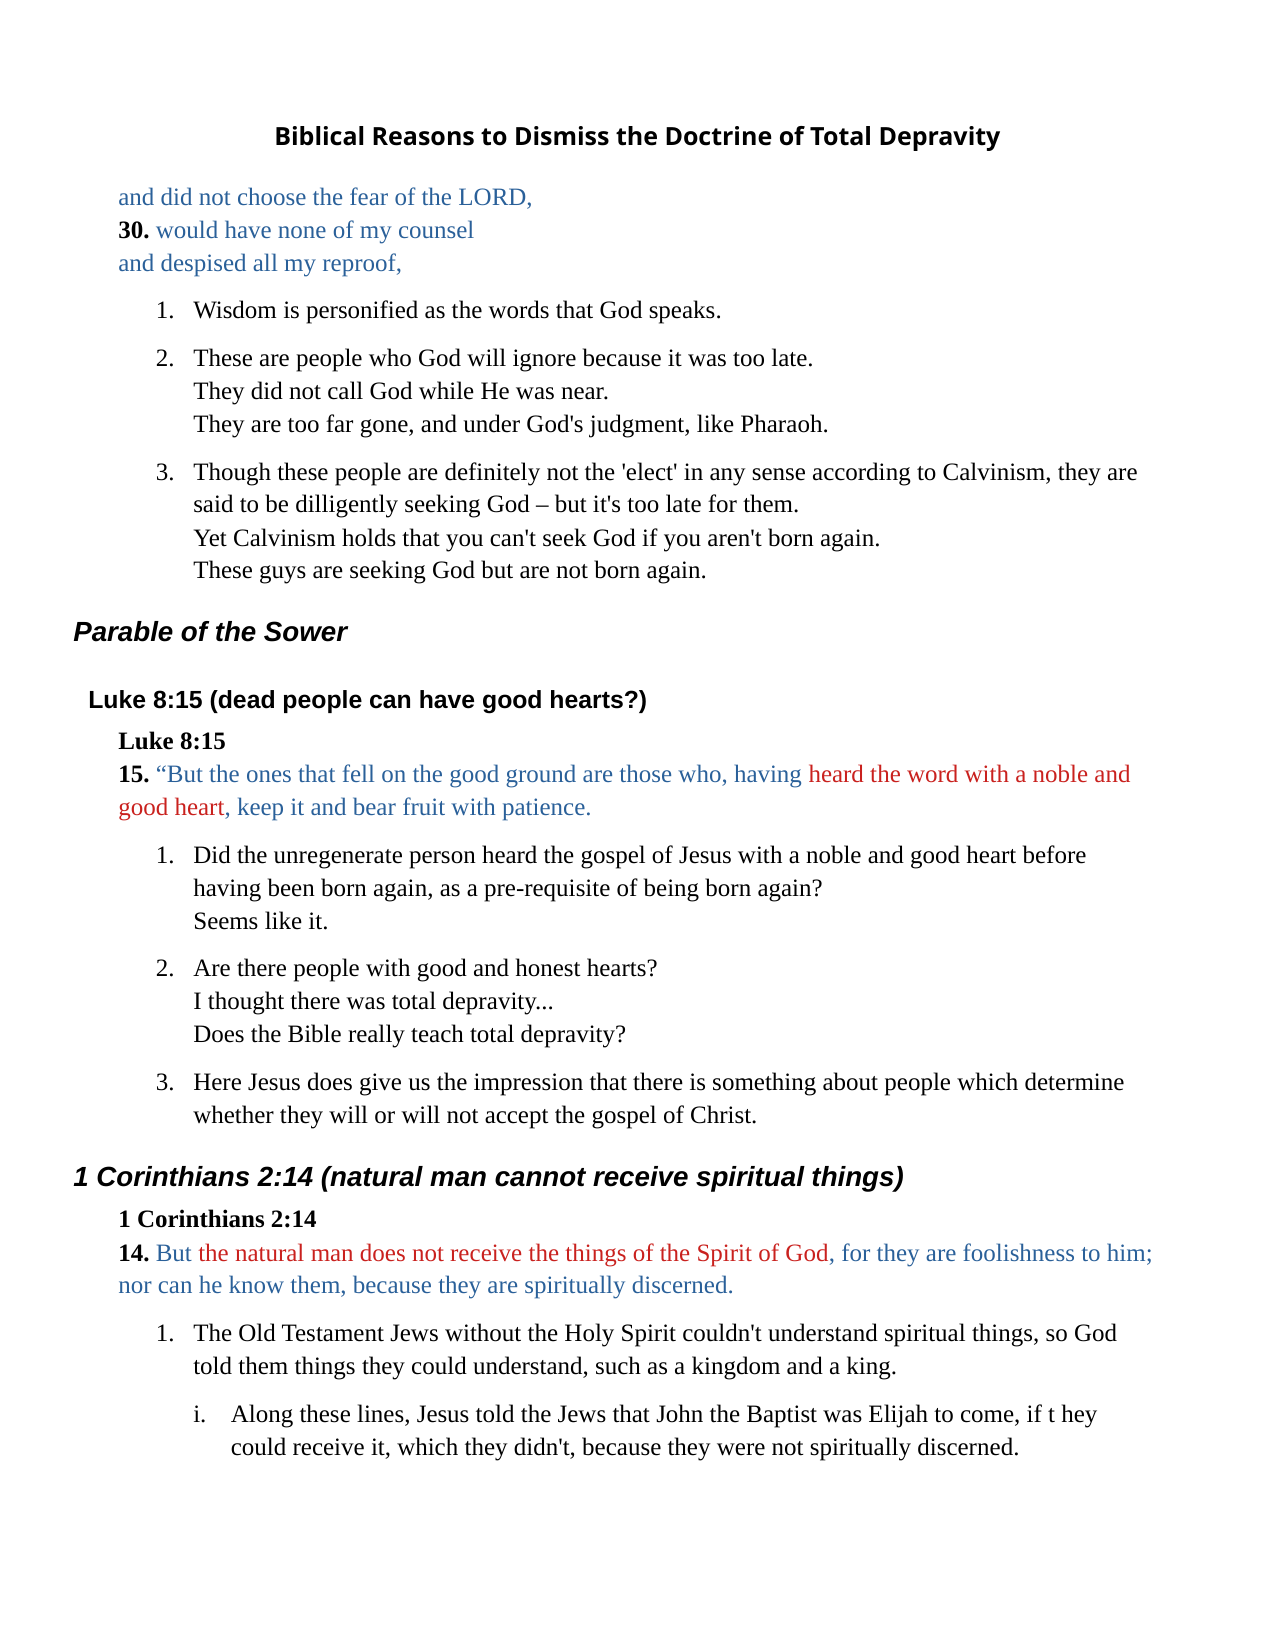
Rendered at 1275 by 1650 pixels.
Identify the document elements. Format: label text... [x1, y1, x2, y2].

subtitle 1 Corinthians 2:14 (natural man cannot receive spiritual things) [73, 1160, 1157, 1192]
text 1 Corinthians 2:14 14. But the natural man does not receive the things of the Spirit of God, for they are foolishness to him; nor can he know them, because they are spiritually discerned. [118, 1204, 1157, 1299]
subtitle Parable of the Sower [73, 616, 1157, 648]
list Along these lines, Jesus told the Jews that John the Baptist was Elijah to come, if t hey could receive it, which they didn't, because they were not spiritually discerned. [193, 1399, 1157, 1461]
list Are there people with good and honest hearts? I thought there was total depravity... Does the Bible really teach total depravity? [156, 953, 1157, 1048]
text and did not choose the fear of the LORD, 30. would have none of my counsel and despised all my reproof, [118, 182, 1157, 276]
list Did the unregenerate person heard the gospel of Jesus with a noble and good heart before having been born again, as a pre-requisite of being born again? Seems like it. [156, 840, 1157, 934]
list Here Jesus does give us the impression that there is something about people which determine whether they will or will not accept the gospel of Christ. [156, 1067, 1157, 1129]
list Though these people are definitely not the 'elect' in any sense according to Calvinism, they are said to be dilligently seeking God – but it's too late for them. Yet Calvinism holds that you can't seek God if you aren't born again. These guys are seeking God but are not born again. [156, 457, 1157, 584]
list These are people who God will ignore because it was too late. They did not call God while He was near. They are too far gone, and under God's judgment, like Pharaoh. [156, 343, 1157, 438]
list Wisdom is personified as the words that God speaks. [156, 295, 1157, 324]
subtitle Luke 8:15 (dead people can have good hearts?) [88, 685, 1157, 714]
list The Old Testament Jews without the Holy Spirit couldn't understand spiritual things, so God told them things they could understand, such as a kingdom and a king. [156, 1318, 1157, 1380]
text Luke 8:15 15. “But the ones that fell on the good ground are those who, having heard the word with a noble and good heart, keep it and bear fruit with patience. [118, 726, 1157, 821]
